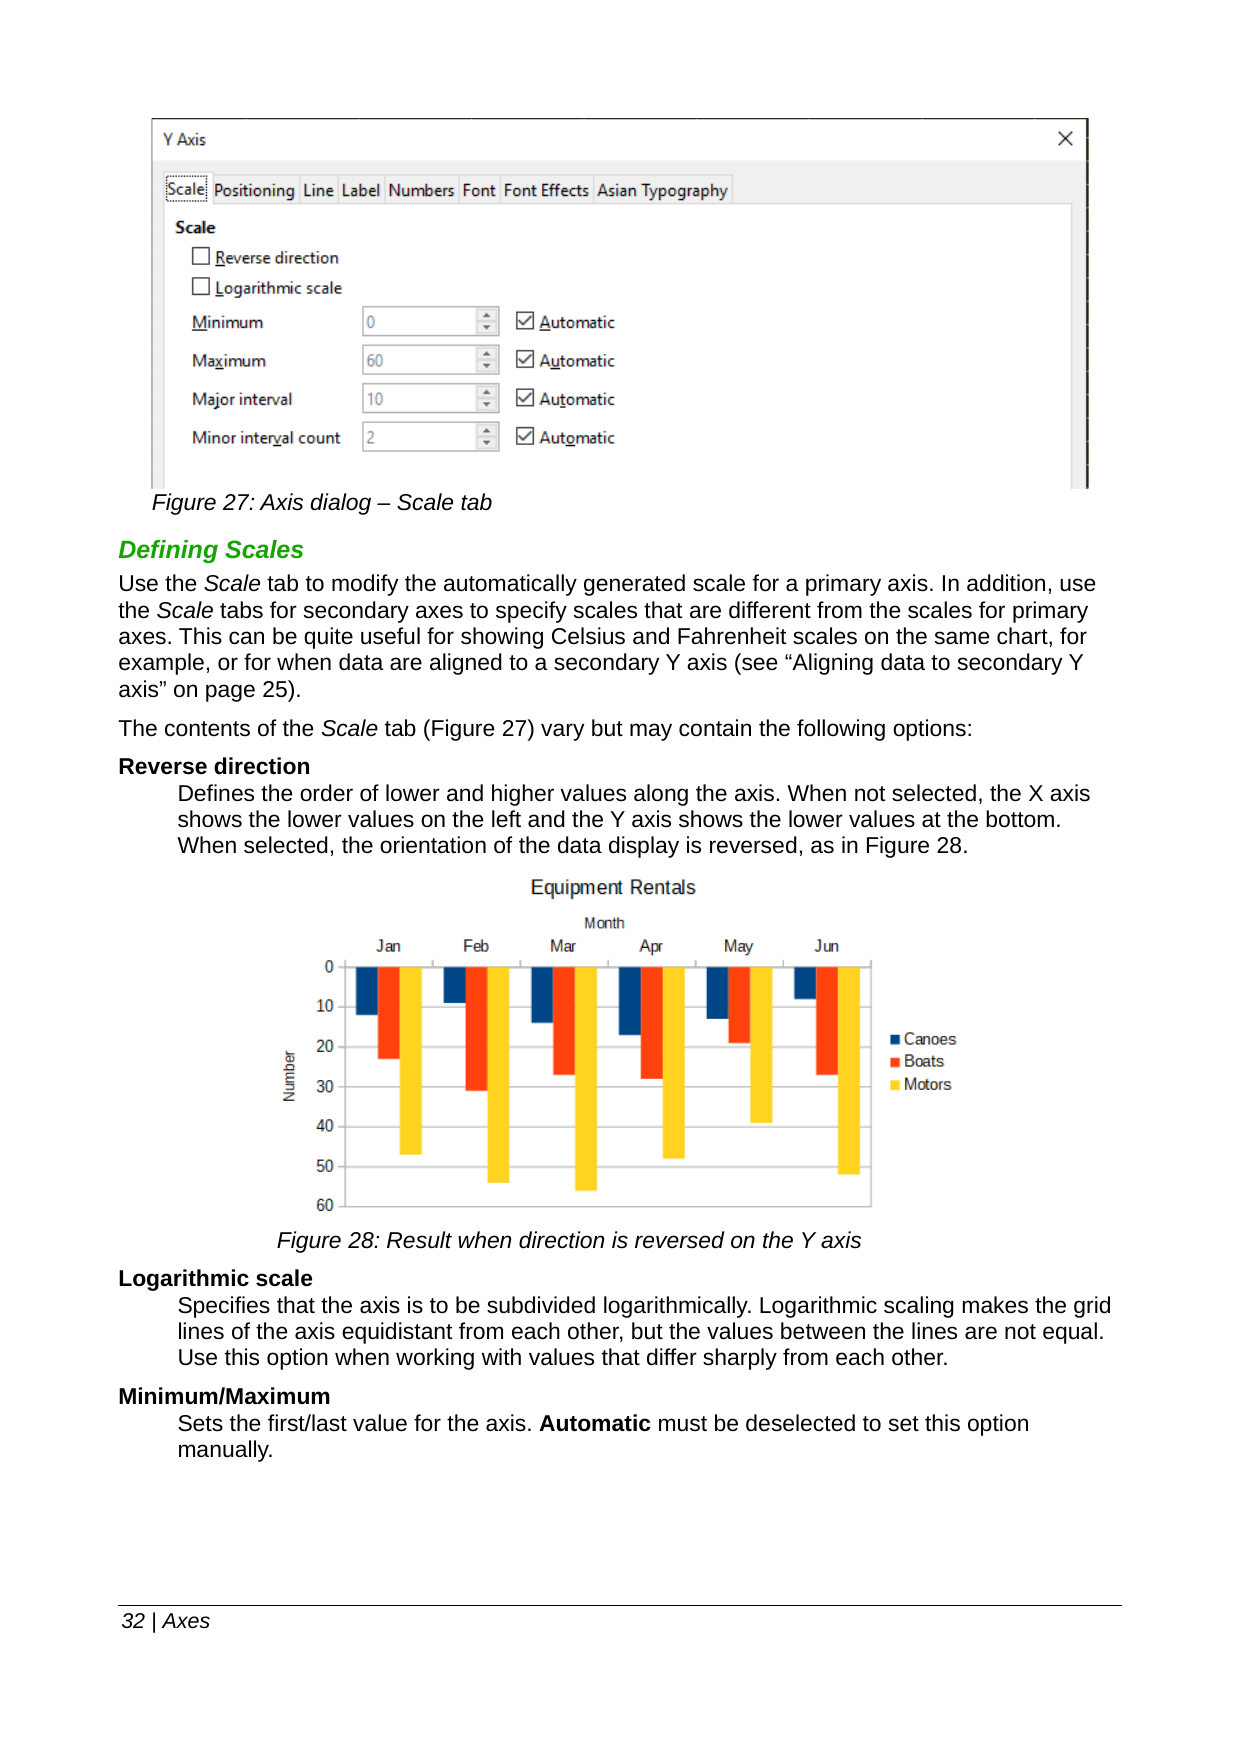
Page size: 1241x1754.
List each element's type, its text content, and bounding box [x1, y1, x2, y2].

text Use the Scale tab to modify the automatically generated scale for a primary axis. In addition, use the Scale tabs for secondary axes to specify scales that are different from the scales for primary axes. This can be quite useful for showing Celsius and Fahrenheit scales on the same chart, for example, or for when data are aligned to a secondary Y axis (see “Aligning data to secondary Y axis” on page 25). [118, 570, 1122, 702]
picture [276, 871, 964, 1227]
text Specifies that the axis is to be subdivided logarithmically. Logarithmic scaling makes the grid lines of the axis equidistant from each other, but the values between the lines are not equal. Use this option when working with values that differ sharply from each other. [177, 1292, 1122, 1371]
subtitle Defining Scales [118, 536, 1122, 564]
text Defines the order of lower and higher values along the axis. When not selected, the X axis shows the lower values on the left and the Y axis shows the lower values at the bottom. When selected, the orientation of the data display is reversed, as in Figure 28. [177, 780, 1122, 859]
text Sets the first/last value for the axis. Automatic must be deselected to set this option manually. [177, 1409, 1122, 1462]
text Minimum/Maximum [118, 1383, 1122, 1409]
text Reverse direction [118, 753, 1122, 780]
text Figure 28: Result when direction is reversed on the Y axis [277, 1227, 963, 1253]
picture [151, 118, 1089, 489]
text Logarithmic scale [118, 1265, 1122, 1292]
text The contents of the Scale tab (Figure 27) vary but may contain the following options: [118, 714, 1122, 741]
text Figure 27: Axis dialog – Scale tab [152, 489, 1089, 515]
